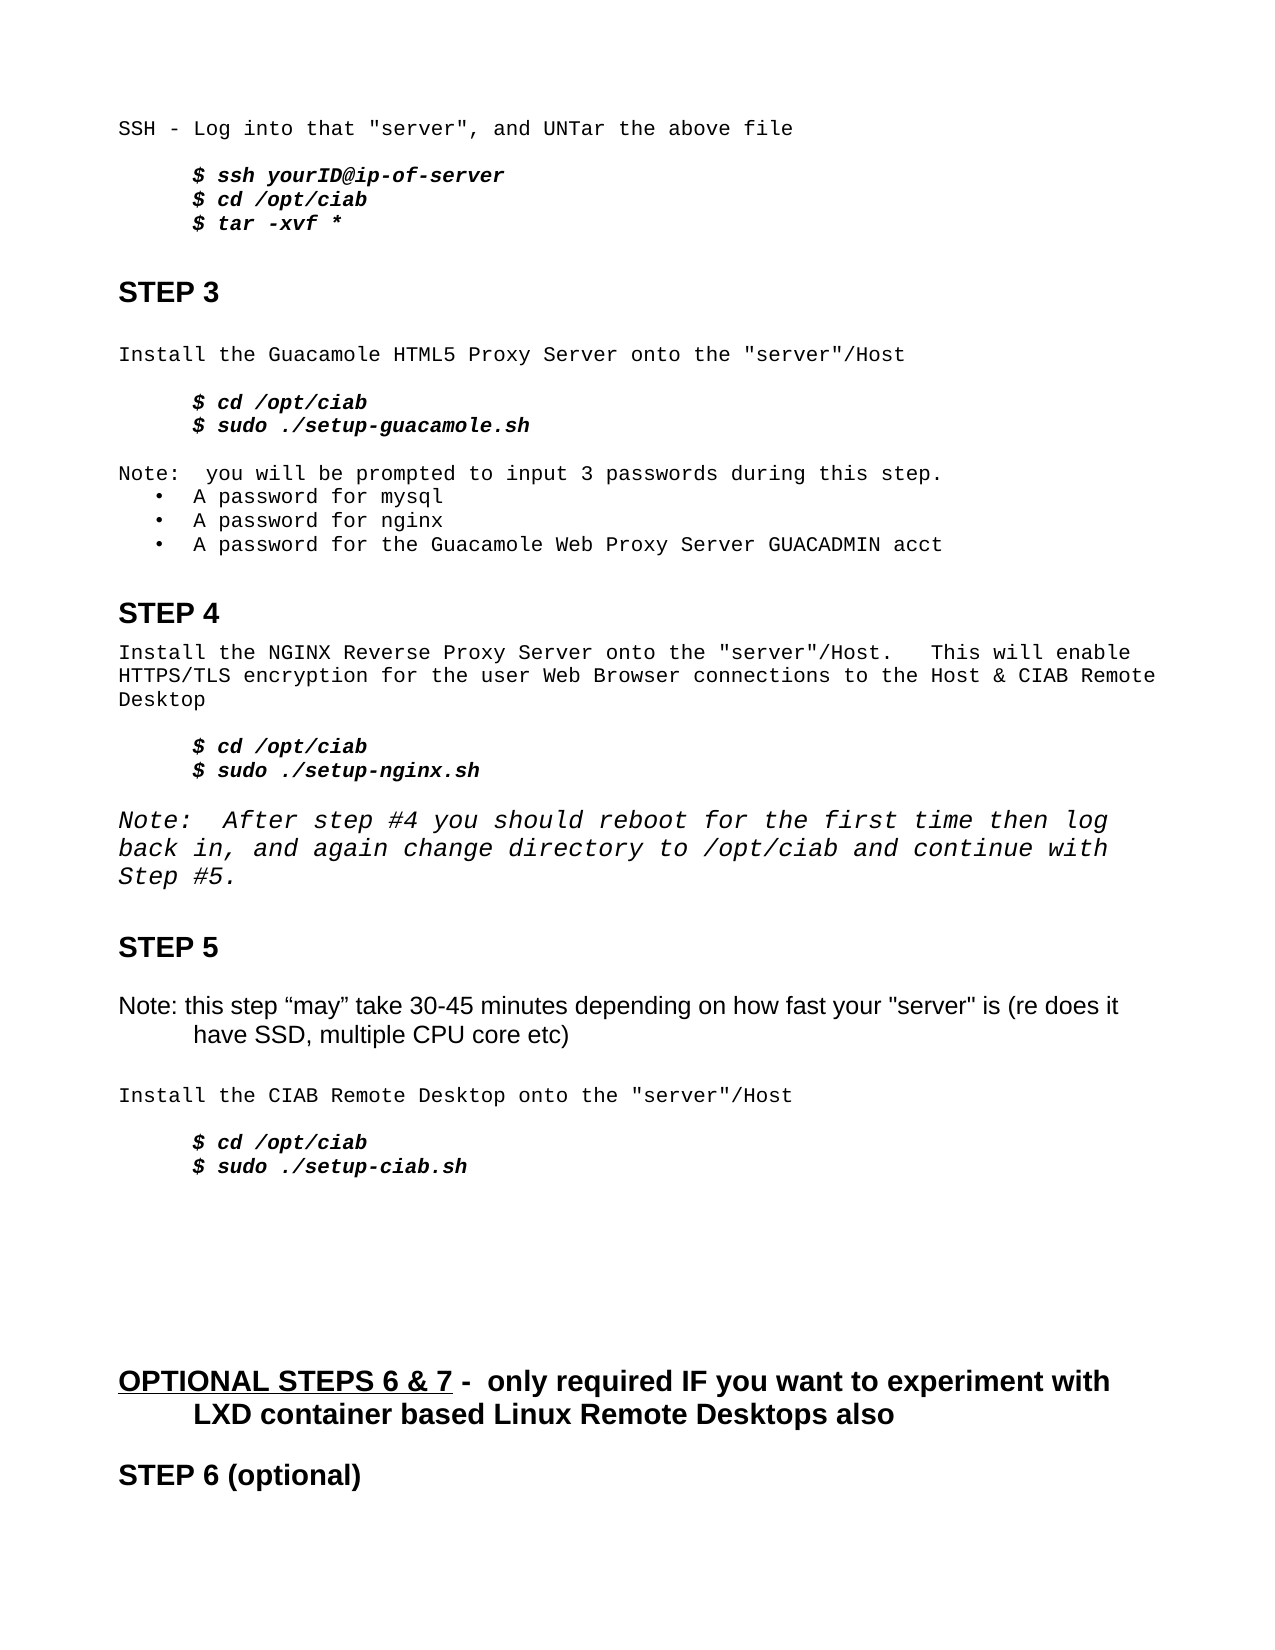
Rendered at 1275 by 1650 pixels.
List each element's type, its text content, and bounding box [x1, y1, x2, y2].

subtitle Note: this step “may” take 30-45 minutes depending on how fast your "server" is (re does it have SSD, multiple CPU core etc) [118, 991, 1157, 1049]
subtitle OPTIONAL STEPS 6 & 7 - only required IF you want to experiment with LXD container based Linux Remote Desktops also [118, 1363, 1157, 1431]
text $ cd /opt/ciab [192, 392, 1157, 415]
text $ ssh yourID@ip-of-server [192, 165, 1157, 189]
text Note: you will be prompted to input 3 passwords during this step. [118, 463, 1157, 486]
subtitle STEP 6 (optional) [118, 1458, 1157, 1492]
text Install the NGINX Reverse Proxy Server onto the "server"/Host. This will enable HTTPS/TLS encryption for the user Web Browser connections to the Host & CIAB Remote Desktop [118, 642, 1157, 713]
subtitle STEP 4 [118, 596, 1157, 629]
list A password for mysql [156, 486, 1157, 510]
list A password for the Guacamole Web Proxy Server GUACADMIN acct [156, 534, 1157, 557]
text $ cd /opt/ciab [192, 189, 1157, 213]
text Install the Guacamole HTML5 Proxy Server onto the "server"/Host [118, 344, 1157, 368]
text $ sudo ./setup-guacamole.sh [192, 415, 1157, 439]
text $ sudo ./setup-nginx.sh [192, 760, 1157, 784]
text SSH - Log into that "server", and UNTar the above file [118, 118, 1157, 142]
text Install the CIAB Remote Desktop onto the "server"/Host [118, 1085, 1157, 1108]
subtitle STEP 3 [118, 274, 1157, 308]
subtitle STEP 5 [118, 931, 1157, 964]
text $ cd /opt/ciab [192, 1132, 1157, 1156]
text Note: After step #4 you should reboot for the first time then log back in, and again change directory to /opt/ciab and continue with Step #5. [118, 807, 1157, 892]
text $ cd /opt/ciab [192, 736, 1157, 760]
text $ sudo ./setup-ciab.sh [192, 1156, 1157, 1179]
list A password for nginx [156, 510, 1157, 534]
text $ tar -xvf * [192, 213, 1157, 236]
